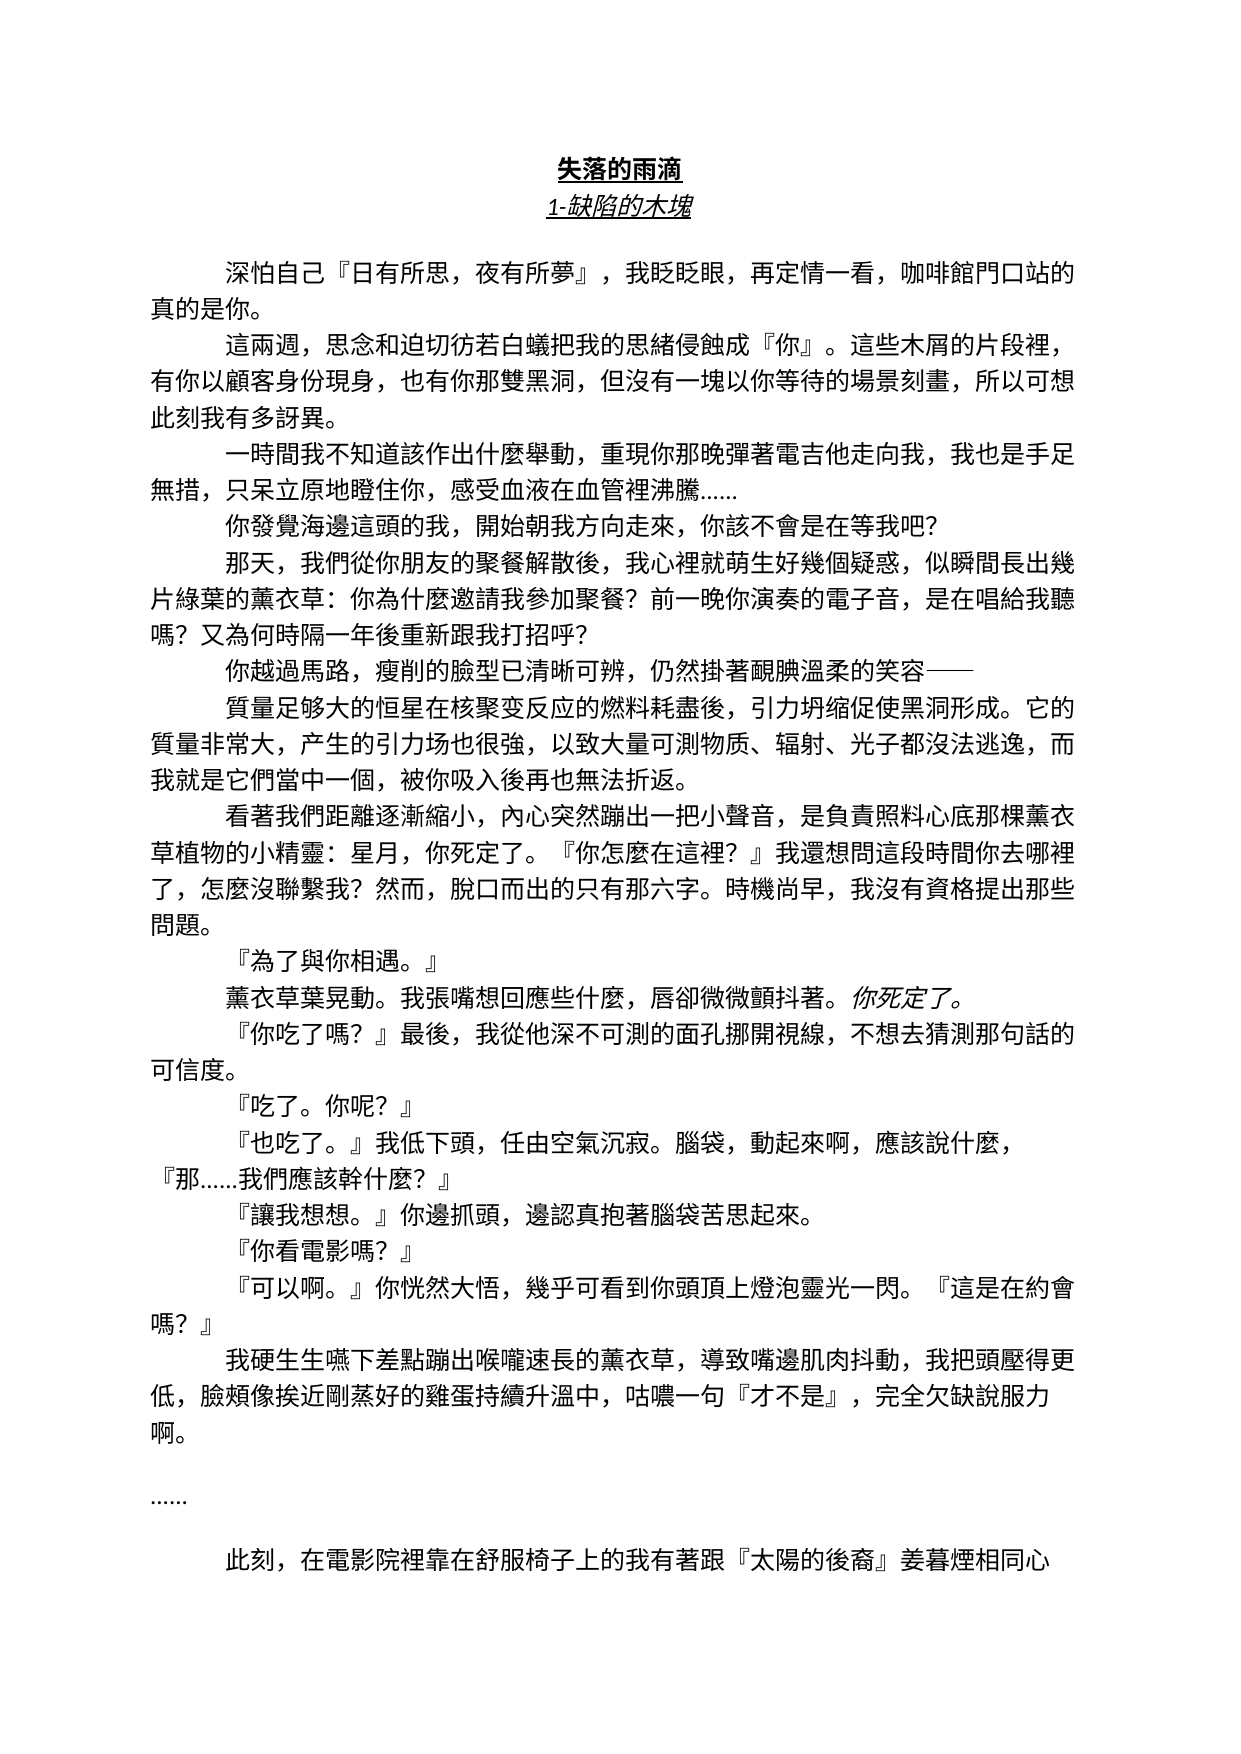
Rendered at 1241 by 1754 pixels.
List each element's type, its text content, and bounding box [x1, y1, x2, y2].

text 你越過馬路，瘦削的臉型已清晰可辨，仍然掛著靦腆溫柔的笑容—— [150, 652, 1090, 688]
text 失落的雨滴 [150, 150, 1090, 186]
text 『也吃了。』我低下頭，任由空氣沉寂。腦袋，動起來啊，應該說什麼，『那......我們應該幹什麼？』 [150, 1123, 1090, 1196]
text 『可以啊。』你恍然大悟，幾乎可看到你頭頂上燈泡靈光一閃。『這是在約會嗎？』 [150, 1268, 1090, 1341]
text 質量足够大的恒星在核聚变反应的燃料耗盡後，引力坍缩促使黑洞形成。它的質量非常大，产生的引力场也很強，以致大量可測物质、辐射、光子都沒法逃逸，而我就是它們當中一個，被你吸入後再也無法折返。 [150, 688, 1090, 797]
text 『吃了。你呢？』 [150, 1087, 1090, 1123]
text 『讓我想想。』你邊抓頭，邊認真抱著腦袋苦思起來。 [150, 1196, 1090, 1232]
text 這兩週，思念和迫切彷若白蟻把我的思緒侵蝕成『你』。這些木屑的片段裡，有你以顧客身份現身，也有你那雙黑洞，但沒有一塊以你等待的場景刻畫，所以可想此刻我有多訝異。 [150, 326, 1090, 434]
text 此刻，在電影院裡靠在舒服椅子上的我有著跟『太陽的後裔』姜暮煙相同心 [150, 1541, 1090, 1577]
text 那天，我們從你朋友的聚餐解散後，我心裡就萌生好幾個疑惑，似瞬間長出幾片綠葉的薰衣草：你為什麼邀請我參加聚餐？前一晚你演奏的電子音，是在唱給我聽嗎？又為何時隔一年後重新跟我打招呼？ [150, 543, 1090, 652]
text 『你看電影嗎？』 [150, 1232, 1090, 1268]
text 『你吃了嗎？』最後，我從他深不可測的面孔挪開視線，不想去猜測那句話的可信度。 [150, 1014, 1090, 1087]
text ...... [150, 1480, 1090, 1510]
text 1-缺陷的木塊 [150, 186, 1090, 222]
text 薰衣草葉晃動。我張嘴想回應些什麼，唇卻微微顫抖著。你死定了。 [150, 978, 1090, 1014]
text 一時間我不知道該作出什麼舉動，重現你那晚彈著電吉他走向我，我也是手足無措，只呆立原地瞪住你，感受血液在血管裡沸騰...... [150, 434, 1090, 507]
text 深怕自己『日有所思，夜有所夢』，我眨眨眼，再定情一看，咖啡館門口站的真的是你。 [150, 253, 1090, 326]
text 你發覺海邊這頭的我，開始朝我方向走來，你該不會是在等我吧？ [150, 507, 1090, 543]
text 我硬生生嚥下差點蹦出喉嚨速長的薰衣草，導致嘴邊肌肉抖動，我把頭壓得更低，臉頰像挨近剛蒸好的雞蛋持續升溫中，咕噥一句『才不是』，完全欠缺說服力啊。 [150, 1341, 1090, 1449]
text 看著我們距離逐漸縮小，內心突然蹦出一把小聲音，是負責照料心底那棵薰衣草植物的小精靈：星月，你死定了。『你怎麼在這裡？』我還想問這段時間你去哪裡了，怎麼沒聯繫我？然而，脫口而出的只有那六字。時機尚早，我沒有資格提出那些問題。 [150, 797, 1090, 942]
text 『為了與你相遇。』 [150, 942, 1090, 978]
